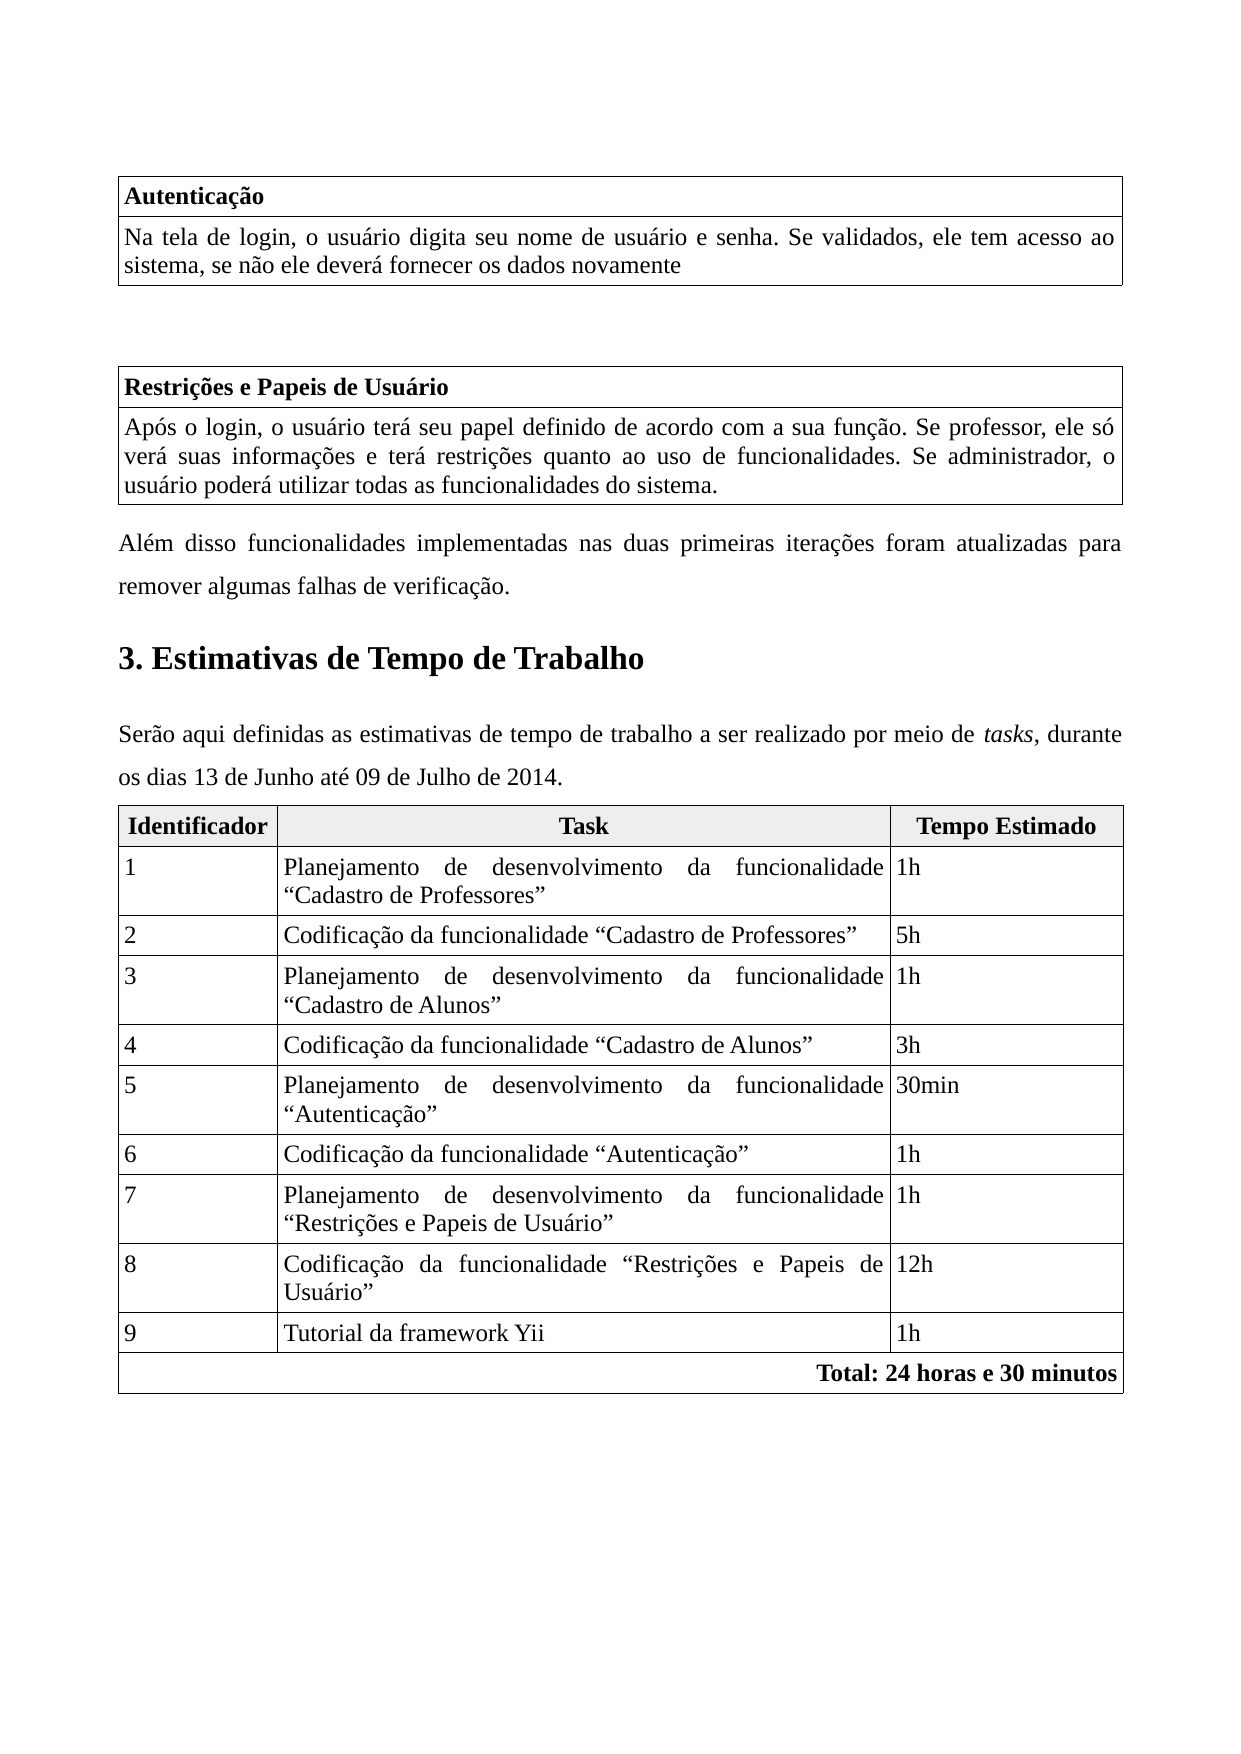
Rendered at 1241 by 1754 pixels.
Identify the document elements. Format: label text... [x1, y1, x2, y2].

table_cell Codificação da funcionalidade “Autenticação” [278, 1135, 890, 1174]
table_cell 5 [119, 1066, 277, 1133]
table_cell 7 [119, 1175, 277, 1243]
table_cell Codificação da funcionalidade “Cadastro de Professores” [278, 916, 890, 955]
table_cell 8 [119, 1244, 277, 1312]
table_cell Total: 24 horas e 30 minutos [119, 1353, 1123, 1393]
table_cell Planejamento de desenvolvimento da funcionalidade “Restrições e Papeis de Usuário” [278, 1175, 890, 1243]
table_cell 1h [891, 847, 1123, 915]
table_cell 2 [119, 916, 277, 955]
table_header Restrições e Papeis de Usuário [119, 367, 1122, 407]
table_cell Planejamento de desenvolvimento da funcionalidade “Cadastro de Alunos” [278, 956, 890, 1024]
table_header Task [278, 806, 890, 846]
table_cell 5h [891, 916, 1123, 955]
table_cell Codificação da funcionalidade “Cadastro de Alunos” [278, 1025, 890, 1064]
table_cell 1h [891, 1175, 1123, 1243]
table_cell 1h [891, 1313, 1123, 1352]
table_cell Planejamento de desenvolvimento da funcionalidade “Cadastro de Professores” [278, 847, 890, 915]
table_cell 6 [119, 1135, 277, 1174]
table_cell 4 [119, 1025, 277, 1064]
table_cell 1 [119, 847, 277, 915]
table_cell Na tela de login, o usuário digita seu nome de usuário e senha. Se validados, ele tem acesso ao sistema, se não ele deverá fornecer os dados novamente [119, 217, 1122, 285]
table_cell 1h [891, 956, 1123, 1024]
subtitle 3. Estimativas de Tempo de Trabalho [118, 638, 1122, 676]
subtitle Serão aqui definidas as estimativas de tempo de trabalho a ser realizado por meio de tasks, durante os dias 13 de Junho até 09 de Julho de 2014. [118, 719, 1122, 791]
table_cell Planejamento de desenvolvimento da funcionalidade “Autenticação” [278, 1066, 890, 1133]
table_cell Codificação da funcionalidade “Restrições e Papeis de Usuário” [278, 1244, 890, 1312]
table_cell Tutorial da framework Yii [278, 1313, 890, 1352]
table_cell Após o login, o usuário terá seu papel definido de acordo com a sua função. Se professor, ele só verá suas informações e terá restrições quanto ao uso de funcionalidades. Se administrador, o usuário poderá utilizar todas as funcionalidades do sistema. [119, 408, 1122, 504]
table_cell 9 [119, 1313, 277, 1352]
table_cell 1h [891, 1135, 1123, 1174]
table_cell 3 [119, 956, 277, 1024]
table_header Tempo Estimado [891, 806, 1123, 846]
table_cell 3h [891, 1025, 1123, 1064]
table_header Autenticação [119, 177, 1122, 216]
table_cell 12h [891, 1244, 1123, 1312]
subtitle Além disso funcionalidades implementadas nas duas primeiras iterações foram atualizadas para remover algumas falhas de verificação. [118, 528, 1122, 600]
table_header Identificador [119, 806, 277, 846]
table_cell 30min [891, 1066, 1123, 1133]
